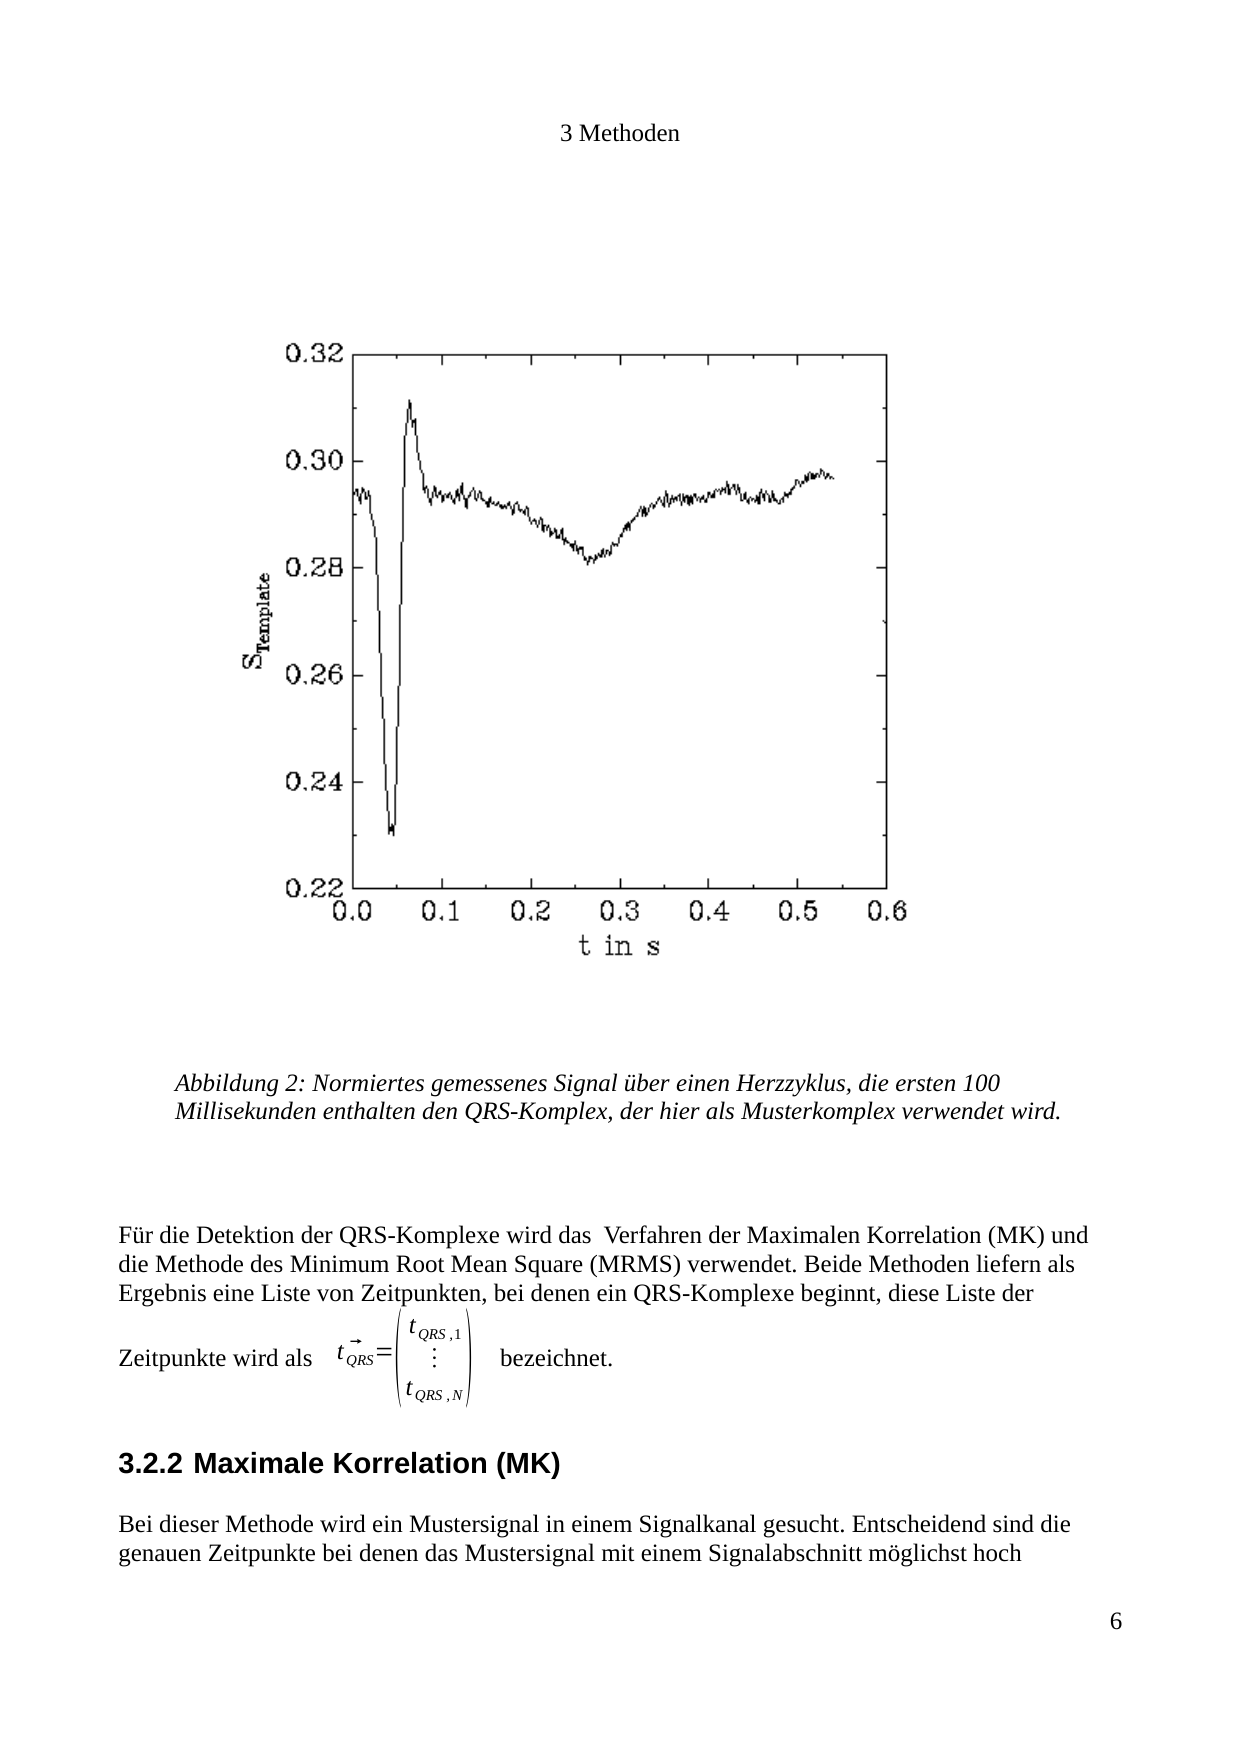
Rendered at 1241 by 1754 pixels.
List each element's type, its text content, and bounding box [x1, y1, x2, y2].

text Für die Detektion der QRS-Komplexe wird das Verfahren der Maximalen Korrelation (MK) und die Methode des Minimum Root Mean Square (MRMS) verwendet. Beide Methoden liefern als Ergebnis eine Liste von Zeitpunkten, bei denen ein QRS-Komplexe beginnt, diese Liste der Zeitpunkte wird als bezeichnet. [118, 1220, 1122, 1408]
picture [174, 177, 1066, 1068]
text Abbildung 2: Normiertes gemessenes Signal über einen Herzzyklus, die ersten 100 Millisekunden enthalten den QRS-Komplex, der hier als Musterkomplex verwendet wird. [175, 1068, 1065, 1125]
text Bei dieser Methode wird ein Mustersignal in einem Signalkanal gesucht. Entscheidend sind die genauen Zeitpunkte bei denen das Mustersignal mit einem Signalabschnitt möglichst hoch [118, 1509, 1122, 1566]
subtitle Maximale Korrelation (MK) [118, 1446, 1122, 1479]
